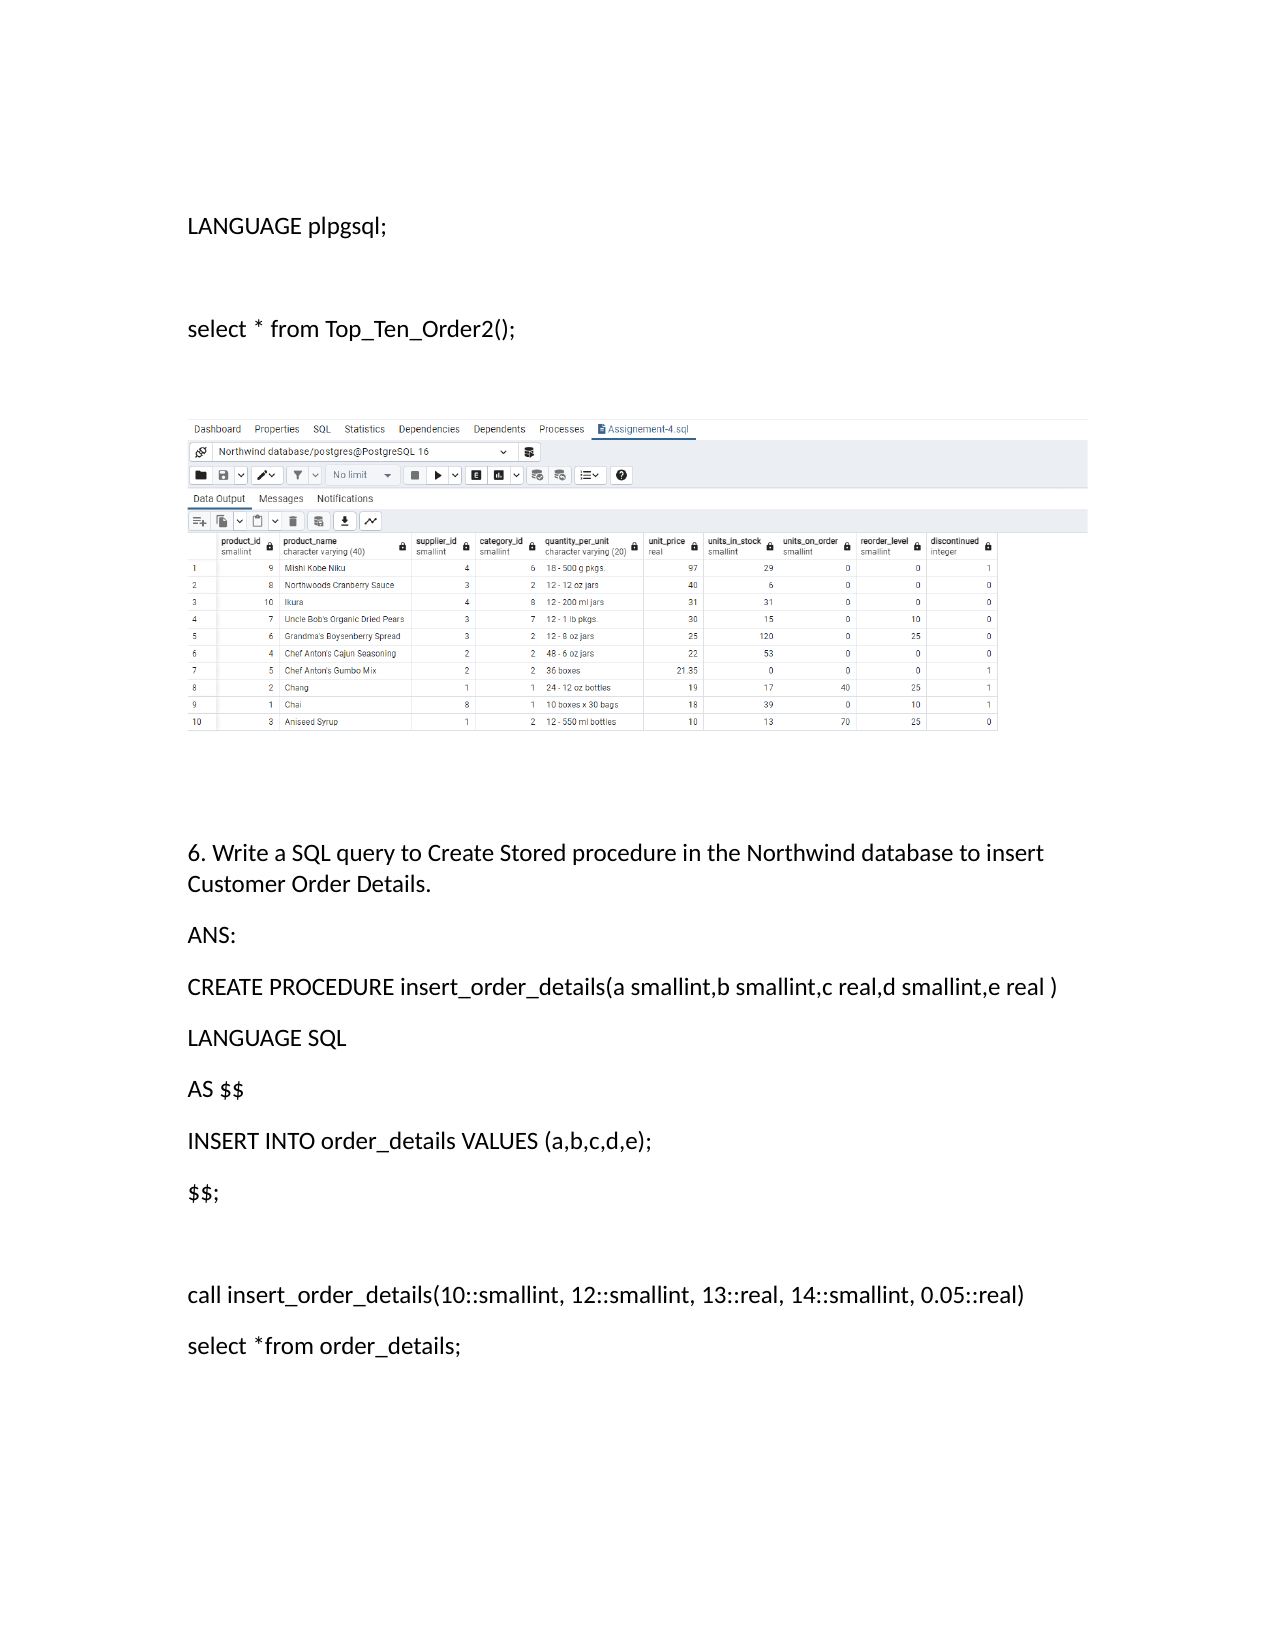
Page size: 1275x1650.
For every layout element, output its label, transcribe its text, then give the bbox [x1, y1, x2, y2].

text select * from Top_Ten_Order2(); [187, 313, 1087, 343]
text LANGUAGE plpgsql; [187, 210, 1087, 241]
text select *from order_details; [187, 1330, 1087, 1361]
picture [187, 415, 1088, 766]
text INSERT INTO order_details VALUES (a,b,c,d,e); [187, 1125, 1087, 1155]
text call insert_order_details(10::smallint, 12::smallint, 13::real, 14::smallint, 0.05::real) [187, 1279, 1087, 1309]
text $$; [187, 1176, 1087, 1207]
text 6. Write a SQL query to Create Stored procedure in the Northwind database to insert Customer Order Details. [187, 837, 1087, 898]
text CREATE PROCEDURE insert_order_details(a smallint,b smallint,c real,d smallint,e real ) [187, 971, 1087, 1001]
text ANS: [187, 919, 1087, 950]
text AS $$ [187, 1073, 1087, 1104]
text LANGUAGE SQL [187, 1022, 1087, 1053]
